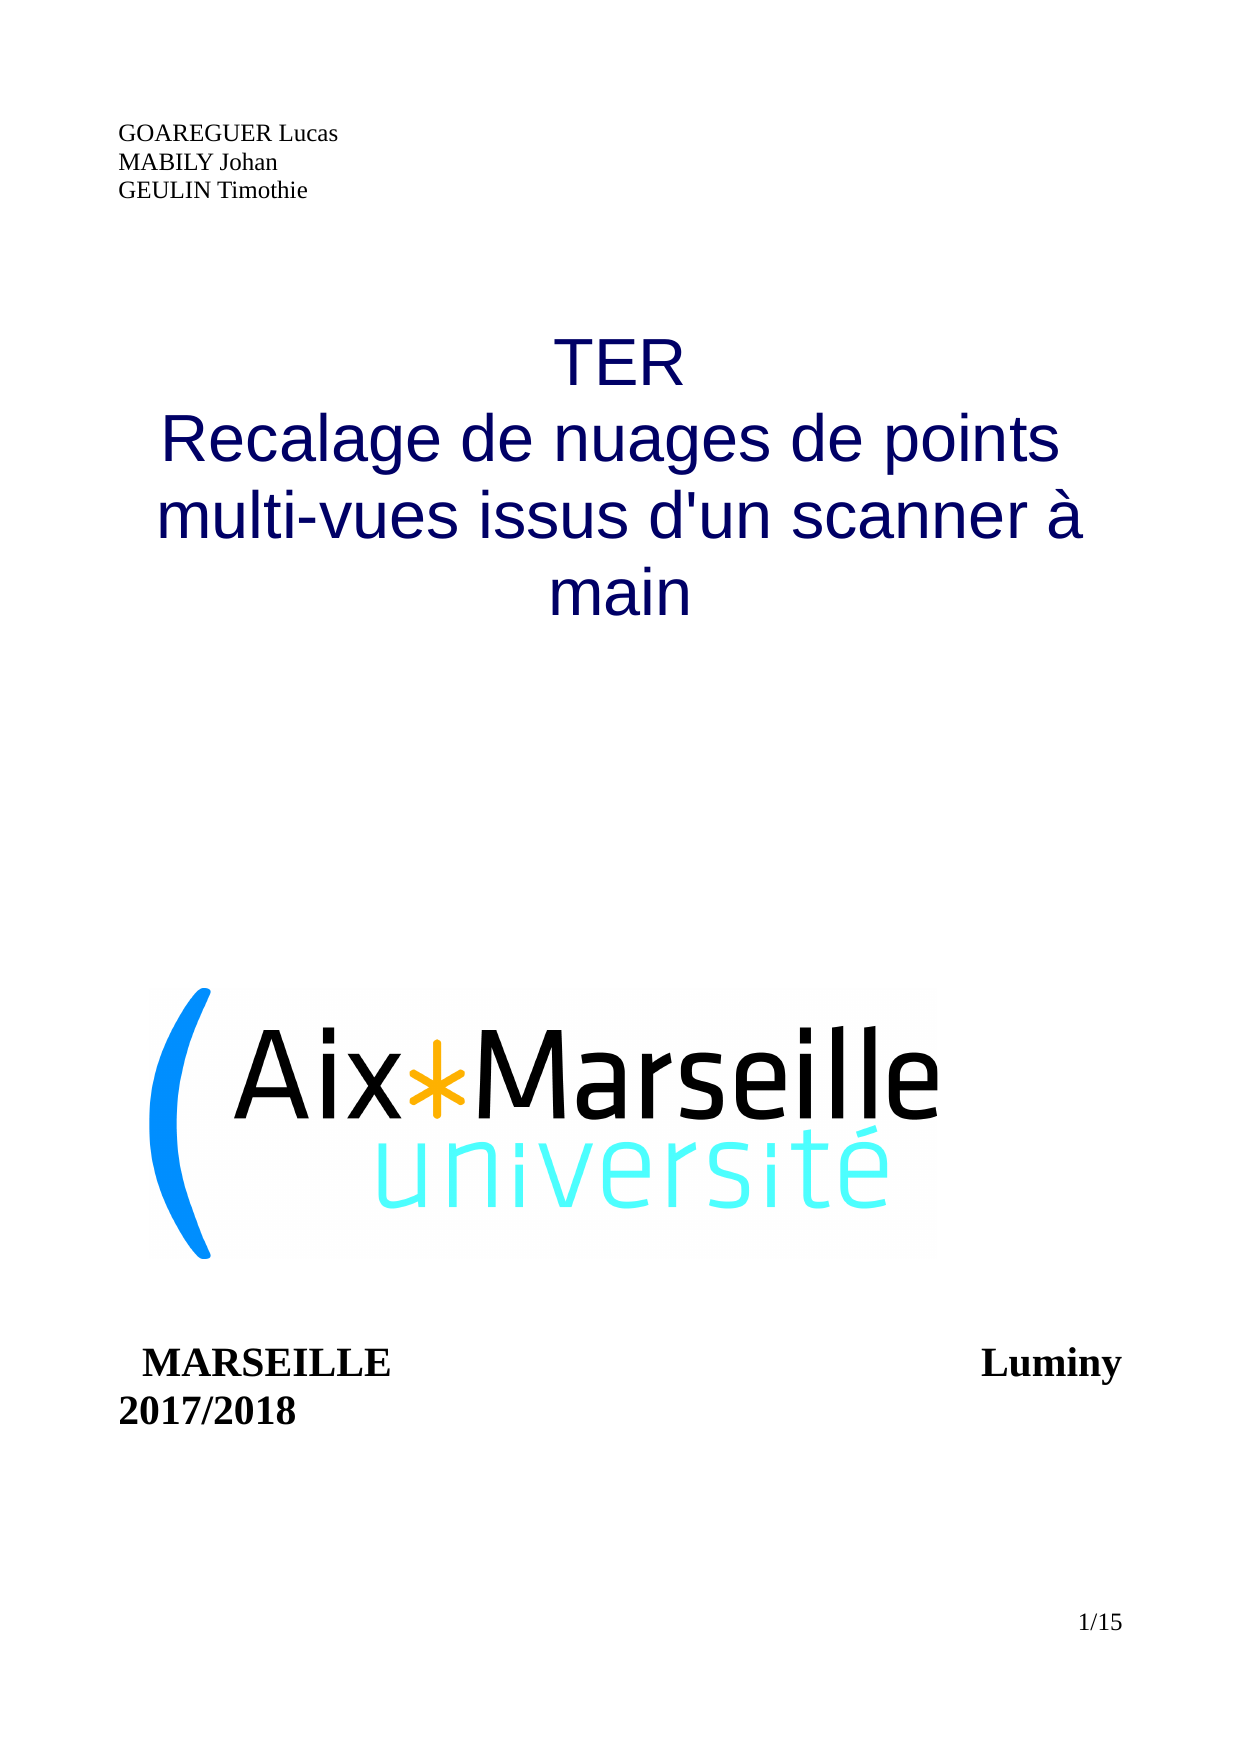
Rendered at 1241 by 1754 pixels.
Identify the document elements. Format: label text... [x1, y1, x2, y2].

text GOAREGUER Lucas MABILY Johan GEULIN Timothie [118, 118, 1122, 204]
subtitle TER Recalage de nuages de points multi-vues issus d'un scanner à main [118, 322, 1122, 629]
picture [149, 988, 938, 1259]
text MARSEILLE Luminy 2017/2018 [118, 1338, 1122, 1434]
